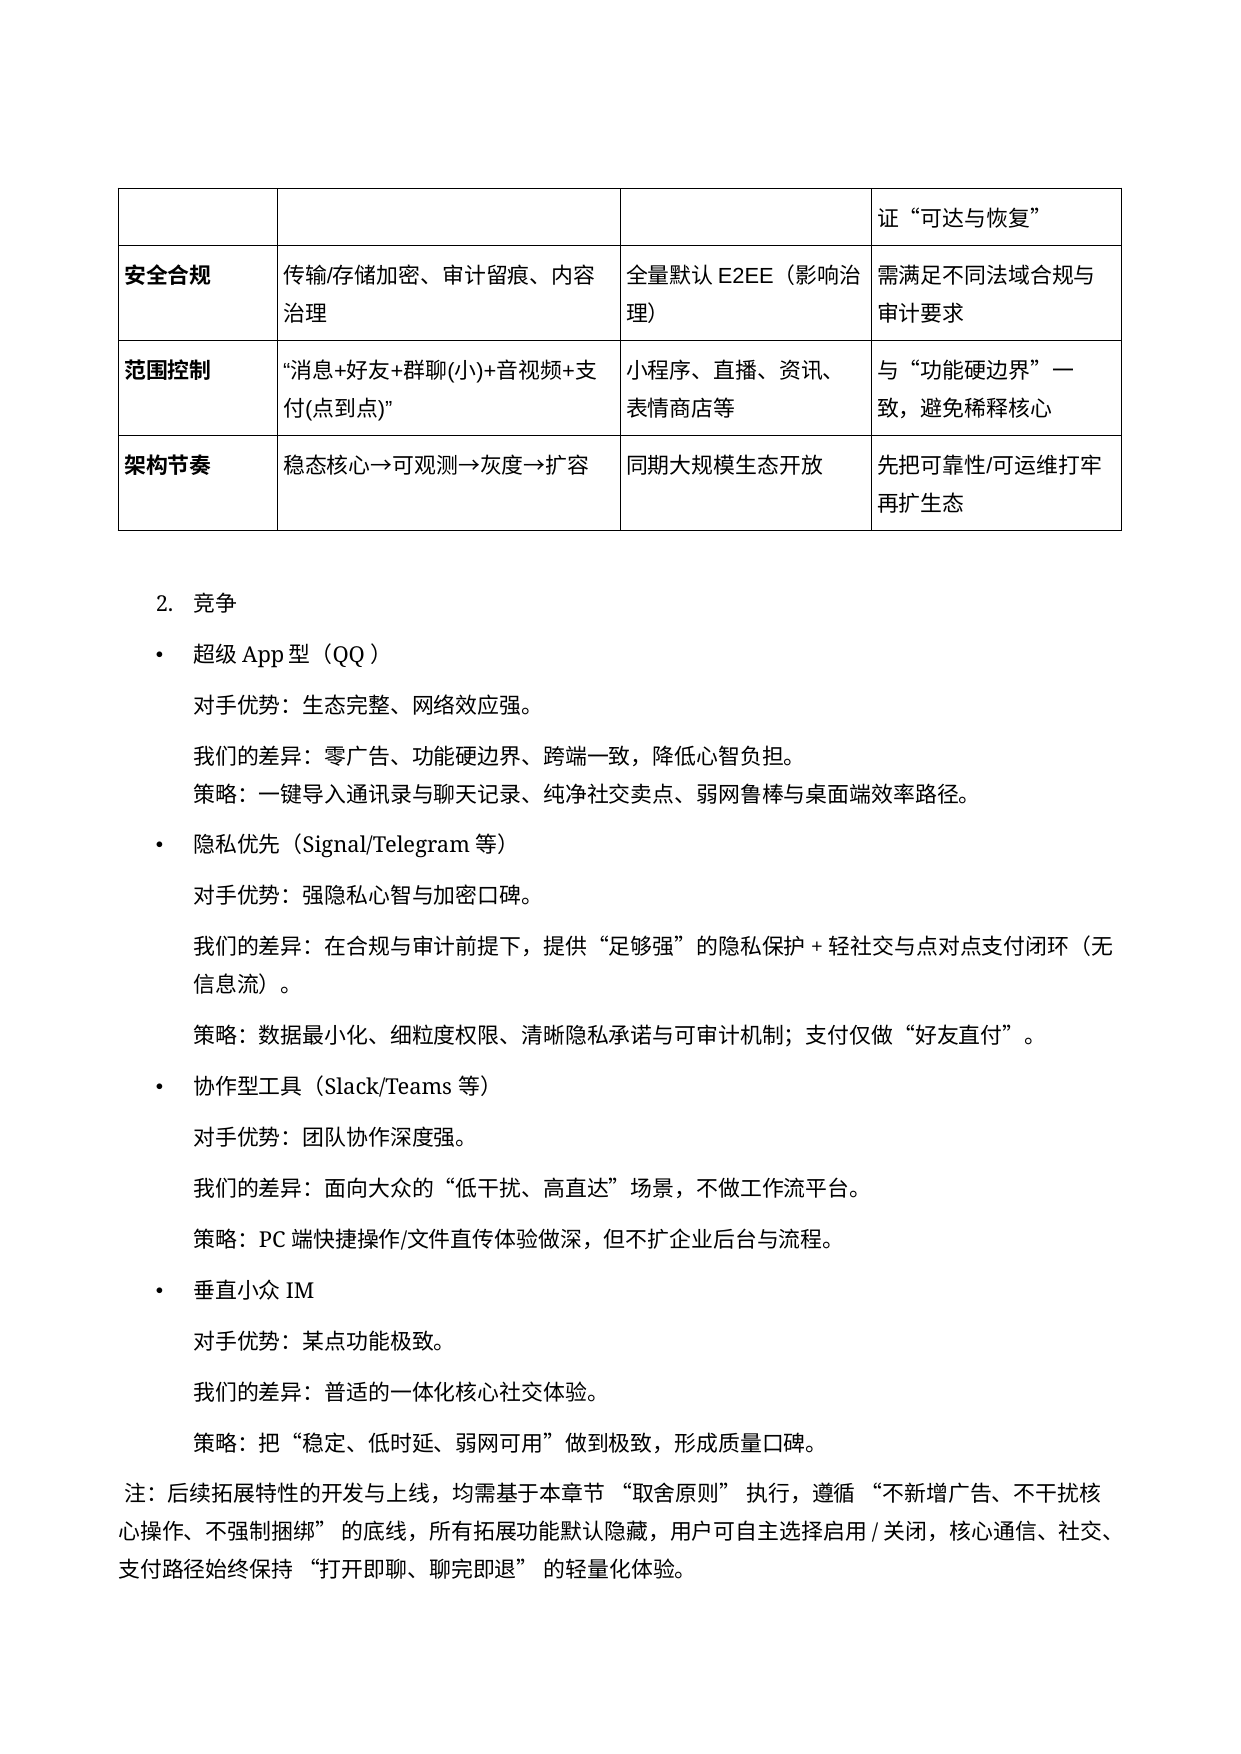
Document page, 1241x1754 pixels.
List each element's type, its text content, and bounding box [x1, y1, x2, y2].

list 我们的差异：面向大众的“低干扰、高直达”场景，不做工作流平台。 [156, 1171, 1122, 1203]
table_cell [119, 189, 277, 245]
list 我们的差异：在合规与审计前提下，提供“足够强”的隐私保护 + 轻社交与点对点支付闭环（无信息流）。 [156, 929, 1122, 999]
list 竞争 [156, 586, 1122, 618]
list 超级 App型（QQ ） [156, 637, 1122, 669]
table_cell 需满足不同法域合规与审计要求 [872, 246, 1121, 340]
table_cell 范围控制 [119, 341, 277, 435]
table_cell “消息+好友+群聊(小)+音视频+支付(点到点)” [278, 341, 620, 435]
table_cell 安全合规 [119, 246, 277, 340]
list 垂直小众 IM [156, 1273, 1122, 1304]
list 协作型工具（Slack/Teams 等） [156, 1069, 1122, 1101]
table_cell [621, 189, 871, 245]
table_cell 同期大规模生态开放 [621, 436, 871, 530]
list 对手优势：强隐私心智与加密口碑。 [156, 878, 1122, 910]
table_cell 先把可靠性/可运维打牢再扩生态 [872, 436, 1121, 530]
table_cell 与“功能硬边界”一致，避免稀释核心 [872, 341, 1121, 435]
table_cell 架构节奏 [119, 436, 277, 530]
list 我们的差异：普适的一体化核心社交体验。 [156, 1375, 1122, 1406]
list 策略：数据最小化、细粒度权限、清晰隐私承诺与可审计机制；支付仅做“好友直付”。 [156, 1018, 1122, 1050]
list 我们的差异：零广告、功能硬边界、跨端一致，降低心智负担。 策略：一键导入通讯录与聊天记录、纯净社交卖点、弱网鲁棒与桌面端效率路径。 [156, 739, 1122, 808]
list 策略：PC 端快捷操作/文件直传体验做深，但不扩企业后台与流程。 [156, 1222, 1122, 1253]
table_cell 全量默认E2EE（影响治理） [621, 246, 871, 340]
table_cell 小程序、直播、资讯、表情商店等 [621, 341, 871, 435]
list 隐私优先（Signal/Telegram 等） [156, 827, 1122, 859]
list 对手优势：团队协作深度强。 [156, 1120, 1122, 1152]
list 对手优势：生态完整、网络效应强。 [156, 688, 1122, 719]
list 对手优势：某点功能极致。 [156, 1324, 1122, 1356]
list 策略：把“稳定、低时延、弱网可用”做到极致，形成质量口碑。 [156, 1426, 1122, 1457]
table_cell 稳态核心→可观测→灰度→扩容 [278, 436, 620, 530]
table_cell 证“可达与恢复” [872, 189, 1121, 245]
table_cell 传输/存储加密、审计留痕、内容治理 [278, 246, 620, 340]
text 注：后续拓展特性的开发与上线，均需基于本章节 “取舍原则” 执行，遵循 “不新增广告、不干扰核心操作、不强制捆绑” 的底线，所有拓展功能默认隐藏，用户可自主选择启用 / 关闭，核心通信、社交、支付路径始终保持 “打开即聊、聊完即退” 的轻量化体验。 [118, 1476, 1122, 1584]
table_cell [278, 189, 620, 245]
